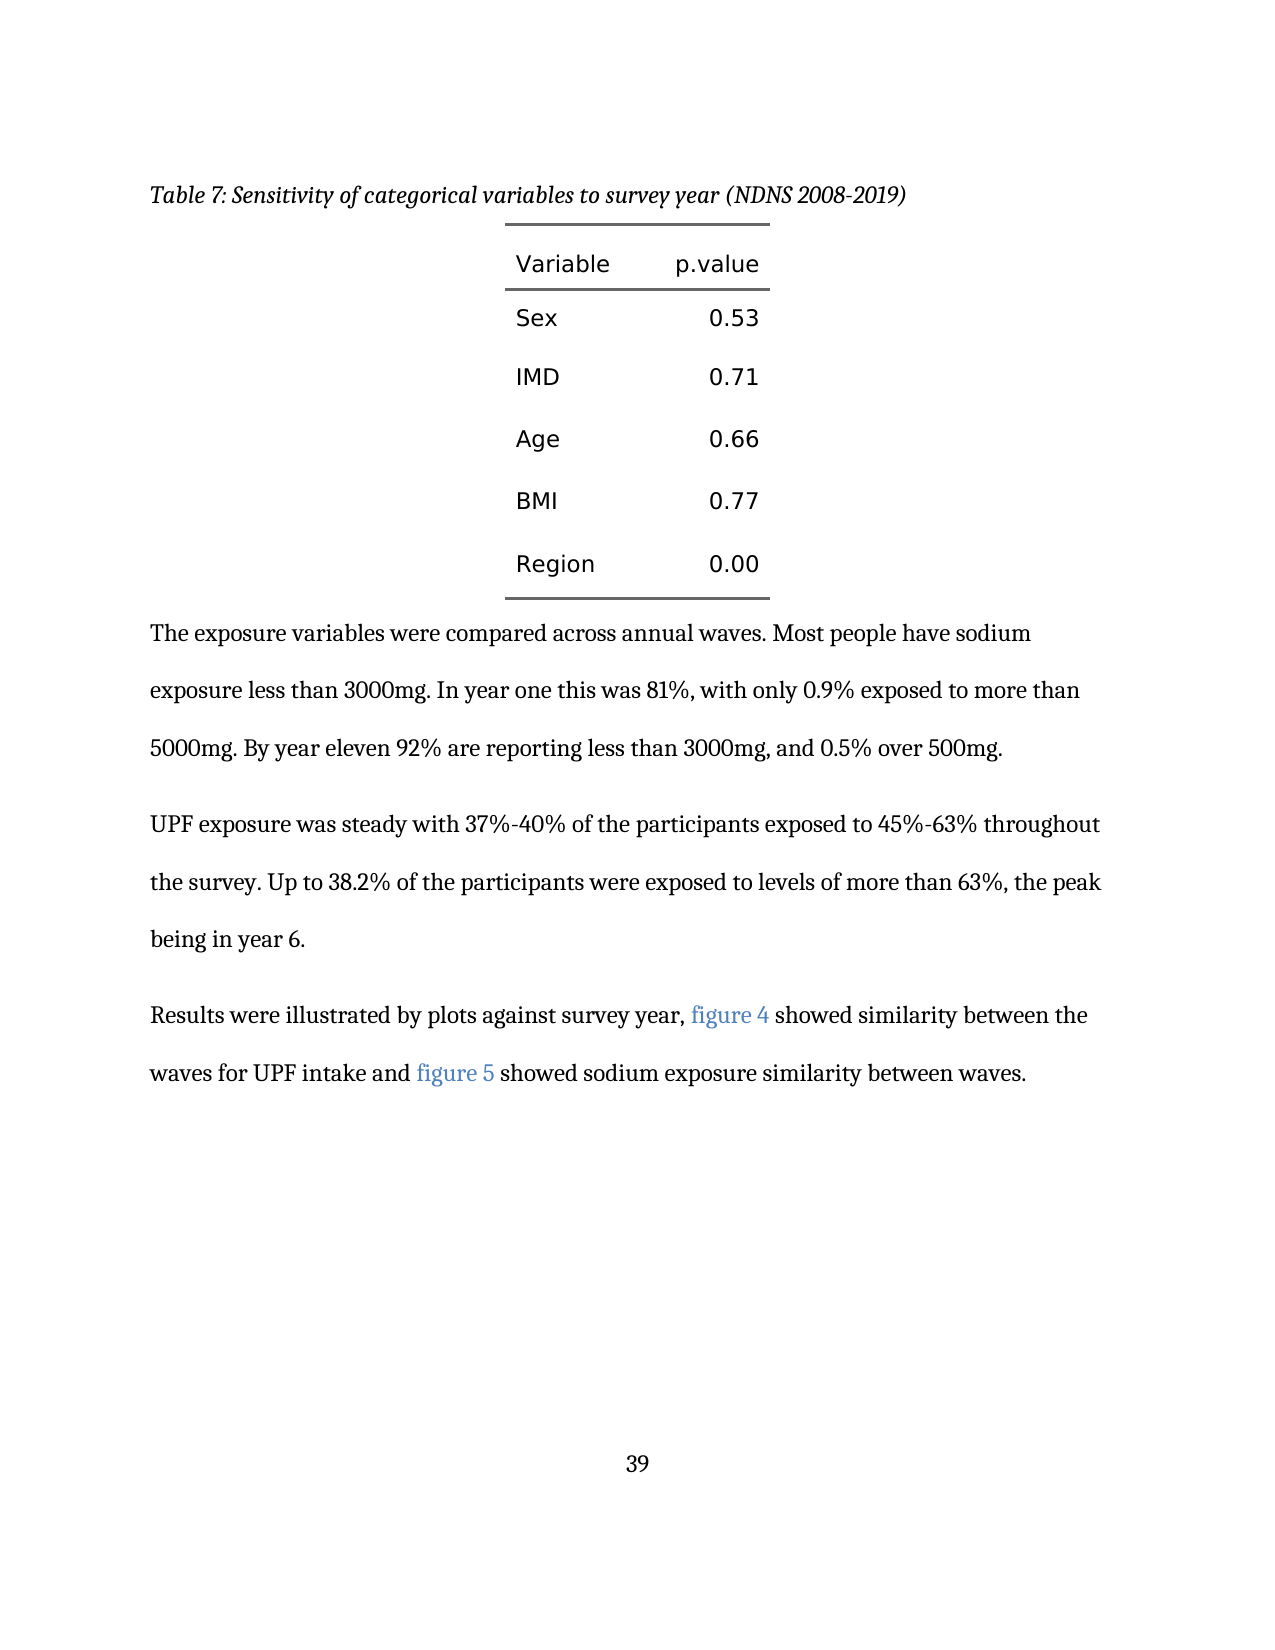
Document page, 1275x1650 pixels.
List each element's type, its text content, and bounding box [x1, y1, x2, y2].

text UPF exposure was steady with 37%-40% of the participants exposed to 45%-63% throughout the survey. Up to 38.2% of the participants were exposed to levels of more than 63%, the peak being in year 6. [150, 810, 1125, 954]
table_header Variable [505, 226, 642, 287]
table_cell IMD [505, 348, 642, 408]
table_cell BMI [505, 472, 642, 532]
table_cell Sex [505, 291, 642, 348]
table_cell 0.00 [643, 532, 770, 597]
table_header p.value [643, 226, 770, 287]
table_cell Region [505, 532, 642, 597]
text Results were illustrated by plots against survey year, figure 4 showed similarity between the waves for UPF intake and figure 5 showed sodium exposure similarity between waves. [150, 1001, 1125, 1088]
text Table 7: Sensitivity of categorical variables to survey year (NDNS 2008-2019) [150, 181, 1125, 210]
text The exposure variables were compared across annual waves. Most people have sodium exposure less than 3000mg. In year one this was 81%, with only 0.9% exposed to more than 5000mg. By year eleven 92% are reporting less than 3000mg, and 0.5% over 500mg. [150, 619, 1125, 763]
table_cell 0.77 [643, 472, 770, 532]
table_cell 0.53 [643, 291, 770, 348]
table_cell Age [505, 408, 642, 472]
table_cell 0.71 [643, 348, 770, 408]
table_cell 0.66 [643, 408, 770, 472]
